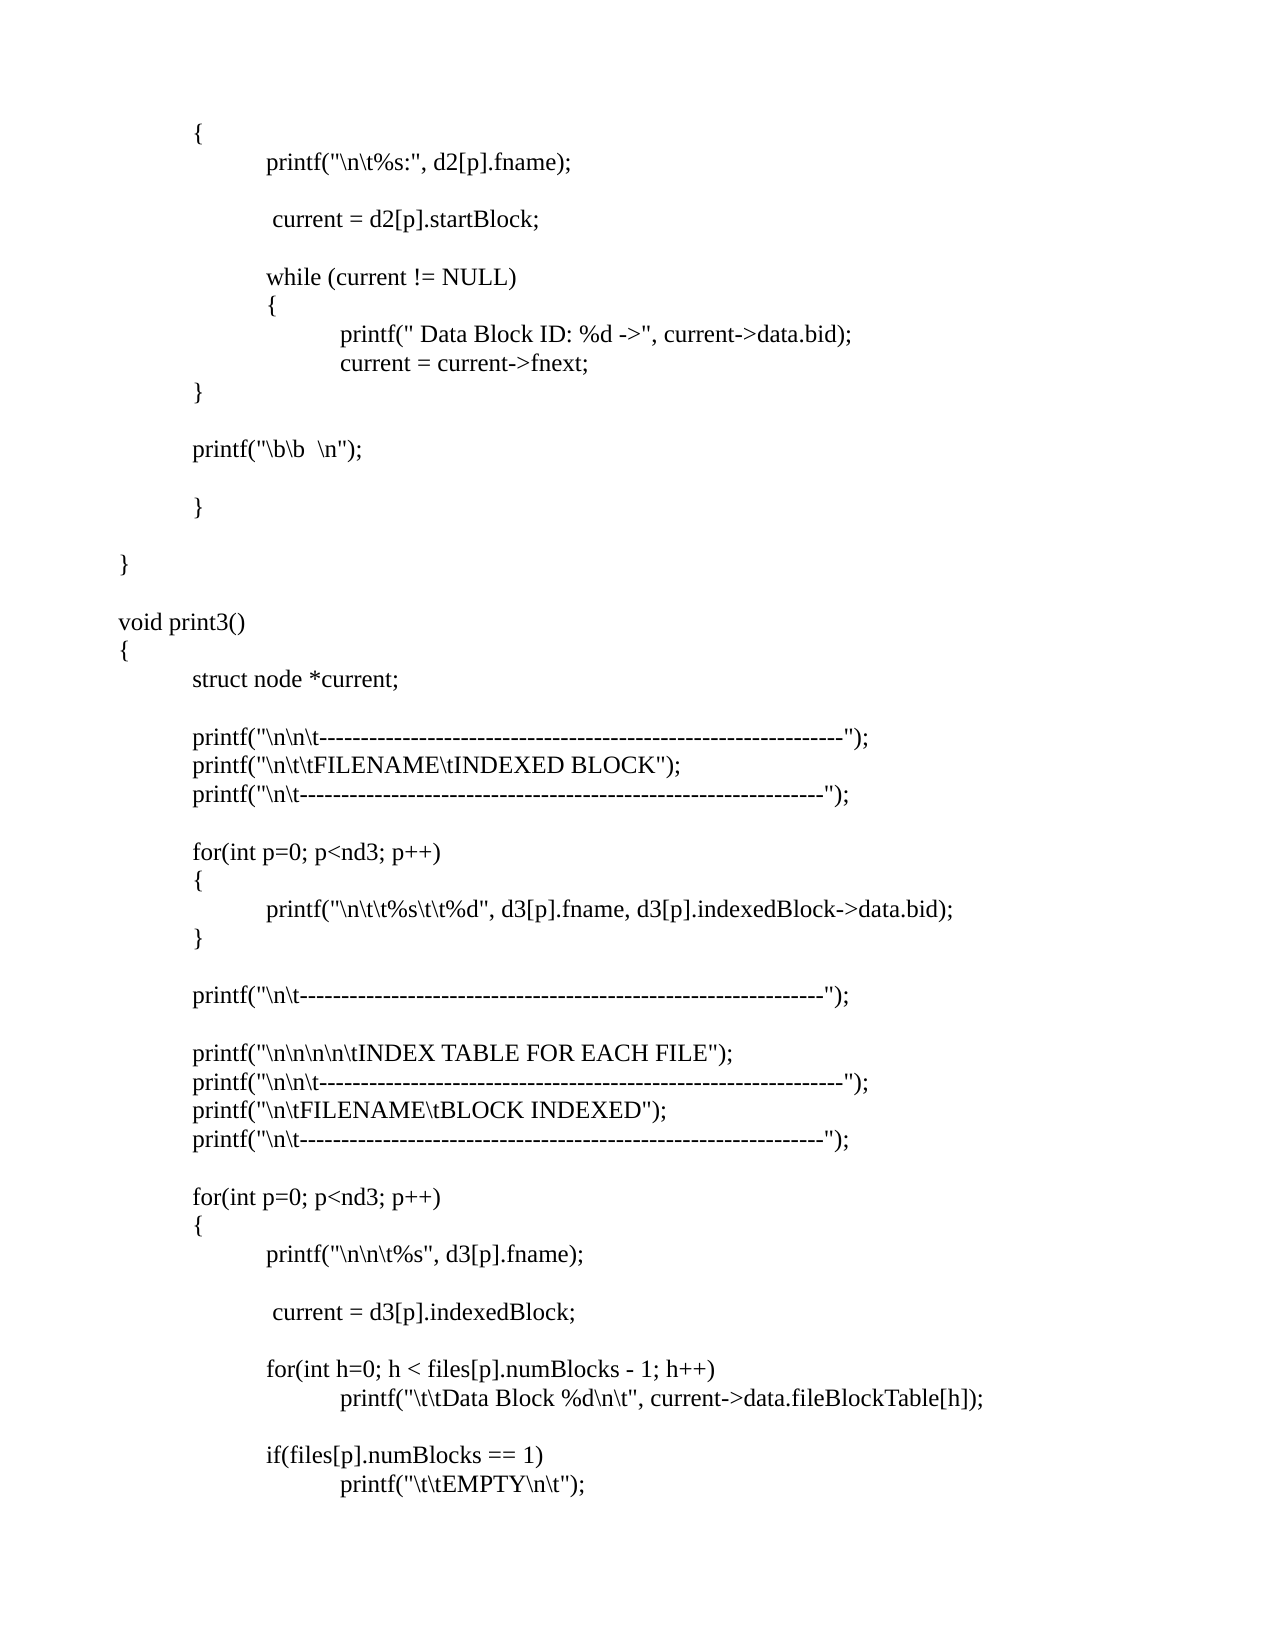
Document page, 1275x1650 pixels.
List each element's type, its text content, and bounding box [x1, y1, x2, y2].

text current = current->fnext; [118, 348, 1157, 377]
text printf("\n\t%s:", d2[p].fname); [118, 147, 1157, 176]
text void print3() [118, 607, 1157, 636]
text for(int p=0; p<nd3; p++) [118, 837, 1157, 866]
text current = d2[p].startBlock; [118, 204, 1157, 233]
text printf(" Data Block ID: %d ->", current->data.bid); [118, 319, 1157, 348]
text printf("\t\tEMPTY\n\t"); [118, 1469, 1157, 1498]
text } [118, 492, 1157, 521]
text printf("\n\n\t%s", d3[p].fname); [118, 1239, 1157, 1268]
text printf("\n\t---------------------------------------------------------------"); [118, 981, 1157, 1009]
text { [118, 291, 1157, 319]
text printf("\b\b \n"); [118, 434, 1157, 463]
text printf("\n\tFILENAME\tBLOCK INDEXED"); [118, 1096, 1157, 1124]
text { [118, 1211, 1157, 1239]
text printf("\n\n\t---------------------------------------------------------------"); [118, 1067, 1157, 1096]
text printf("\n\t---------------------------------------------------------------"); [118, 779, 1157, 808]
text { [118, 636, 1157, 664]
text current = d3[p].indexedBlock; [118, 1297, 1157, 1326]
text for(int p=0; p<nd3; p++) [118, 1182, 1157, 1211]
text { [118, 118, 1157, 147]
text { [118, 866, 1157, 894]
text } [118, 549, 1157, 578]
text if(files[p].numBlocks == 1) [118, 1441, 1157, 1469]
text for(int h=0; h < files[p].numBlocks - 1; h++) [118, 1354, 1157, 1383]
text printf("\t\tData Block %d\n\t", current->data.fileBlockTable[h]); [118, 1383, 1157, 1412]
text } [118, 923, 1157, 952]
text while (current != NULL) [118, 262, 1157, 291]
text struct node *current; [118, 664, 1157, 693]
text printf("\n\t---------------------------------------------------------------"); [118, 1124, 1157, 1153]
text printf("\n\n\n\n\tINDEX TABLE FOR EACH FILE"); [118, 1038, 1157, 1067]
text printf("\n\t\t%s\t\t%d", d3[p].fname, d3[p].indexedBlock->data.bid); [118, 894, 1157, 923]
text } [118, 377, 1157, 406]
text printf("\n\t\tFILENAME\tINDEXED BLOCK"); [118, 751, 1157, 779]
text printf("\n\n\t---------------------------------------------------------------"); [118, 722, 1157, 751]
